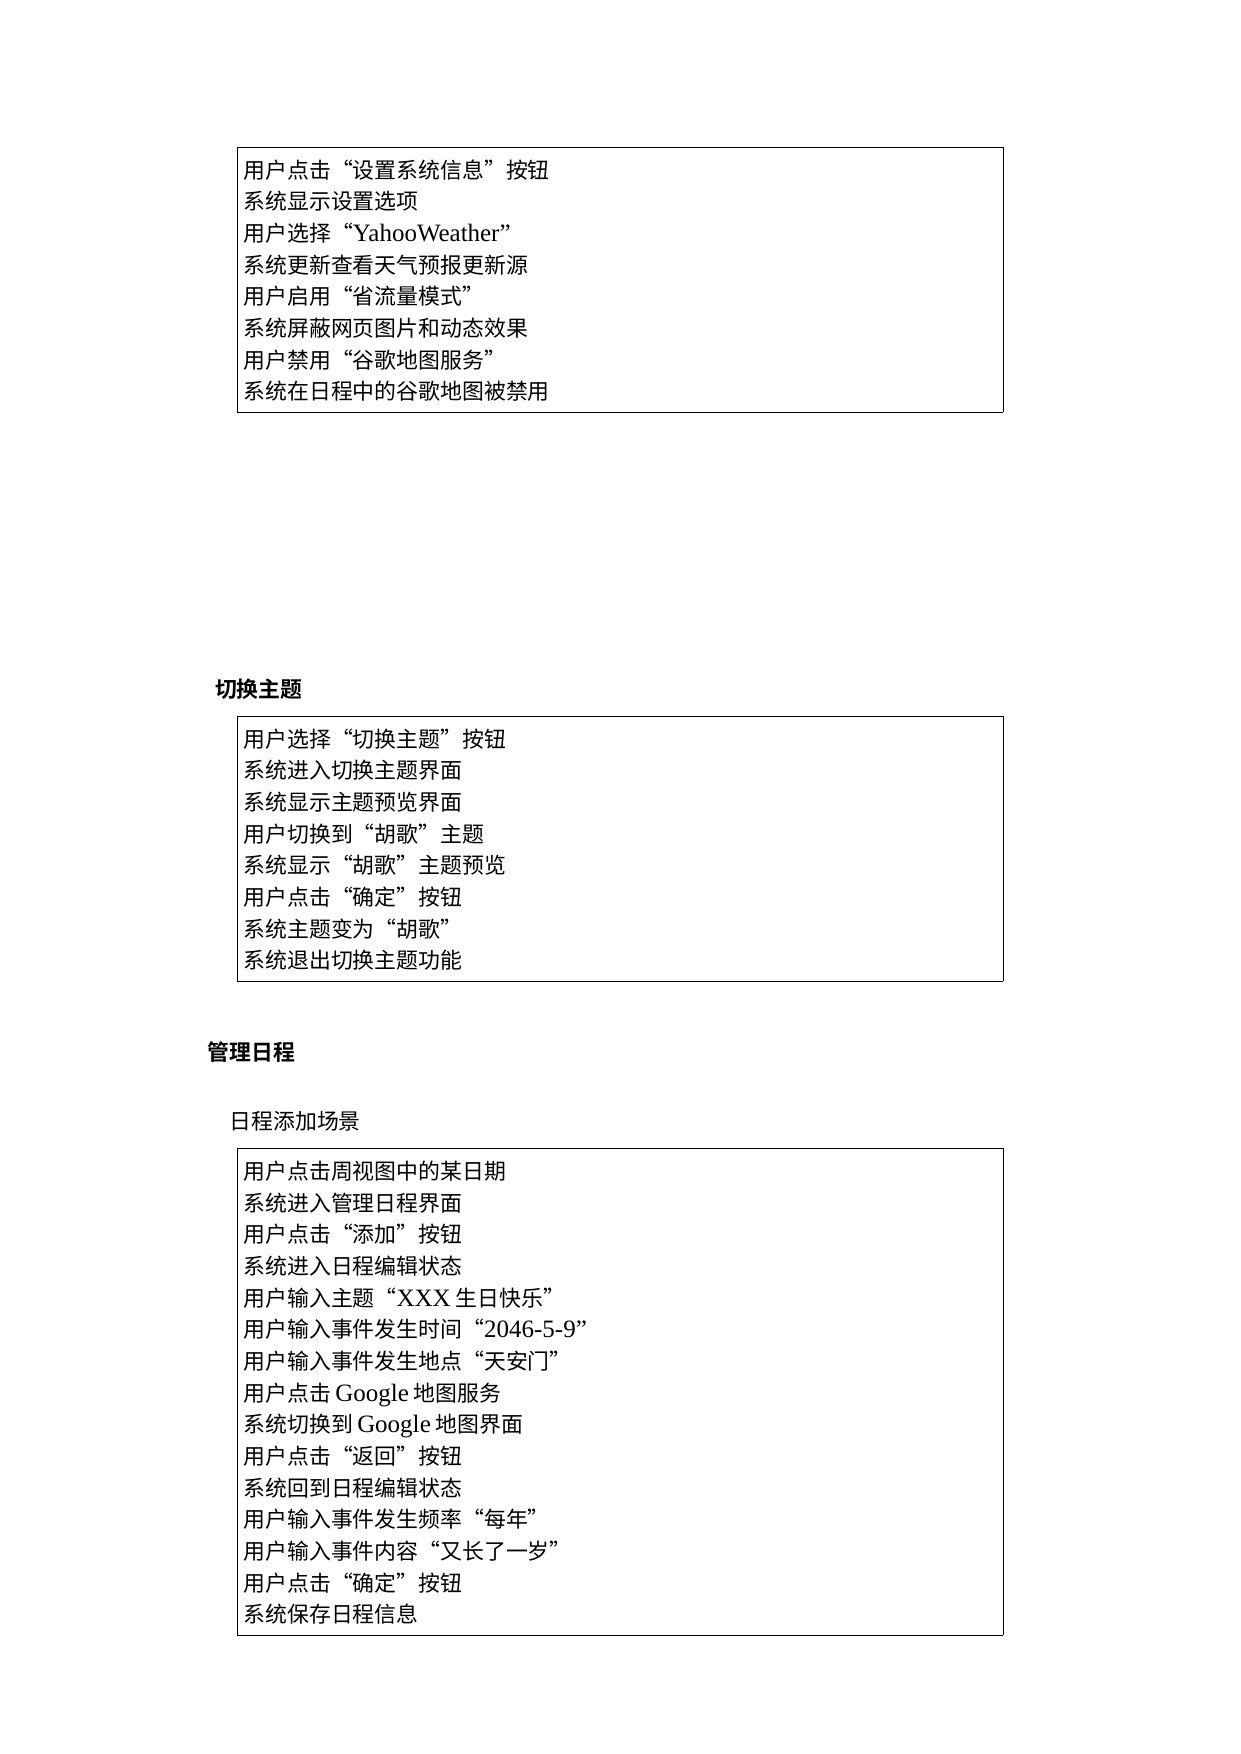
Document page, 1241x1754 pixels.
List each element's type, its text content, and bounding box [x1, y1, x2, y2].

list 管理日程 [170, 1035, 1122, 1066]
table_header 用户点击“设置系统信息”按钮 系统显示设置选项 用户选择“YahooWeather” 系统更新查看天气预报更新源 用户启用“省流量模式” 系统屏蔽网页图片和动态效果 用户禁用“谷歌地图服务” 系统在日程中的谷歌地图被禁用 [238, 148, 1003, 412]
text 日程添加场景 [118, 1104, 1122, 1136]
table_header 用户选择“切换主题”按钮 系统进入切换主题界面 系统显示主题预览界面 用户切换到“胡歌”主题 系统显示“胡歌”主题预览 用户点击“确定”按钮 系统主题变为“胡歌” 系统退出切换主题功能 [238, 717, 1003, 981]
list 切换主题 [170, 672, 1122, 703]
table_header 用户点击周视图中的某日期 系统进入管理日程界面 用户点击“添加”按钮 系统进入日程编辑状态 用户输入主题“XXX生日快乐” 用户输入事件发生时间“2046-5-9” 用户输入事件发生地点“天安门” 用户点击Google地图服务 系统切换到Google地图界面 用户点击“返回”按钮 系统回到日程编辑状态 用户输入事件发生频率“每年” 用户输入事件内容“又长了一岁” 用户点击“确定”按钮 系统保存日程信息 [238, 1149, 1003, 1635]
